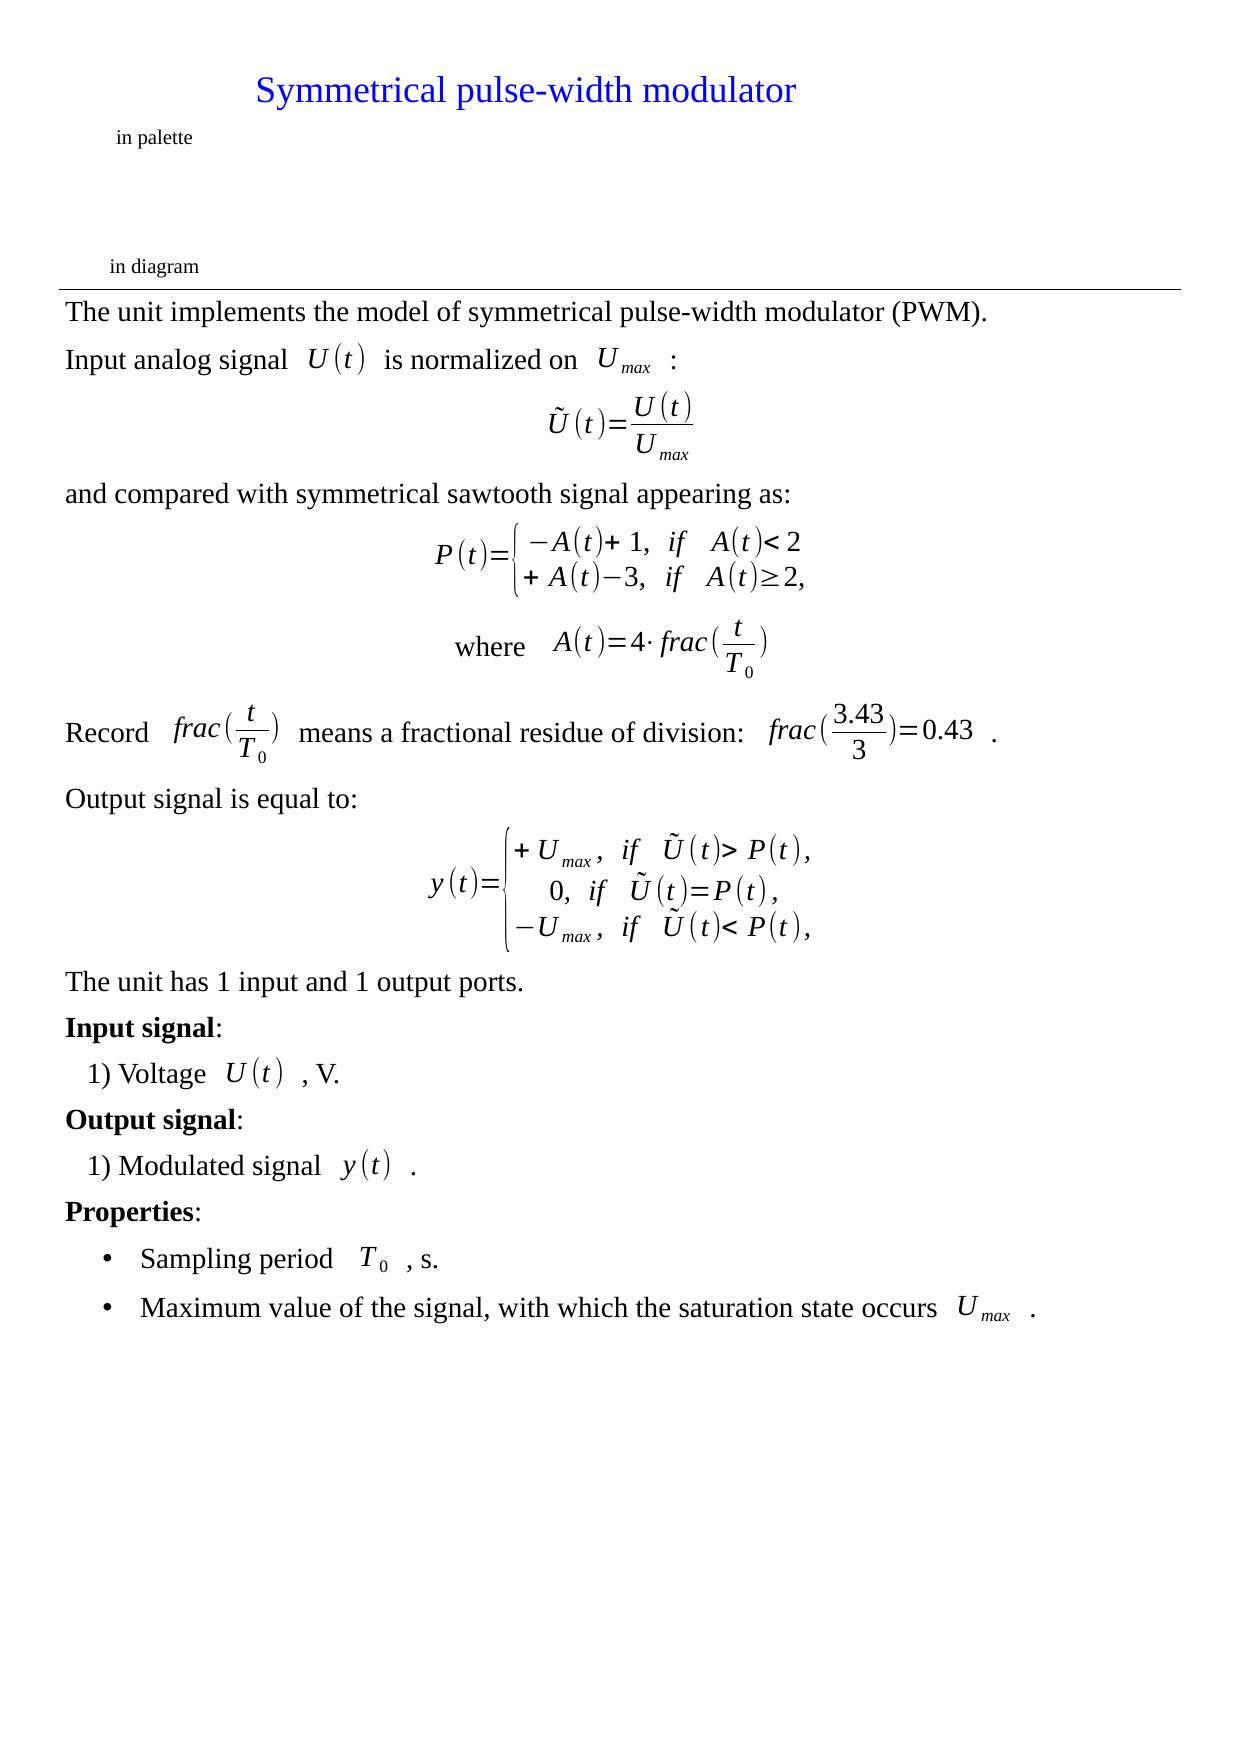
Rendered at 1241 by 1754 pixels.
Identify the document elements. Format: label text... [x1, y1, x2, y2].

table_cell [59, 159, 249, 248]
table_cell The unit implements the model of symmetrical pulse-width modulator (PWM). Input analog signalis normalized on: and compared with symmetrical sawtooth signal appearing as: where Recordmeans a fractional residue of division:. Output signal is equal to: The unit has 1 input and 1 output ports. Input signal: 1) Voltage, V. Output signal: 1) Modulated signal. Properties: Sampling period , s. Maximum value of the signal, with which the saturation state occurs. [59, 290, 1181, 1344]
table_header [59, 59, 249, 119]
table_cell in palette [59, 119, 249, 159]
table_cell in diagram [59, 249, 249, 289]
table_cell [249, 249, 1181, 289]
table_header Symmetrical pulse-width modulator [249, 59, 1181, 119]
table_cell [249, 119, 1181, 159]
table_cell [249, 159, 1181, 248]
